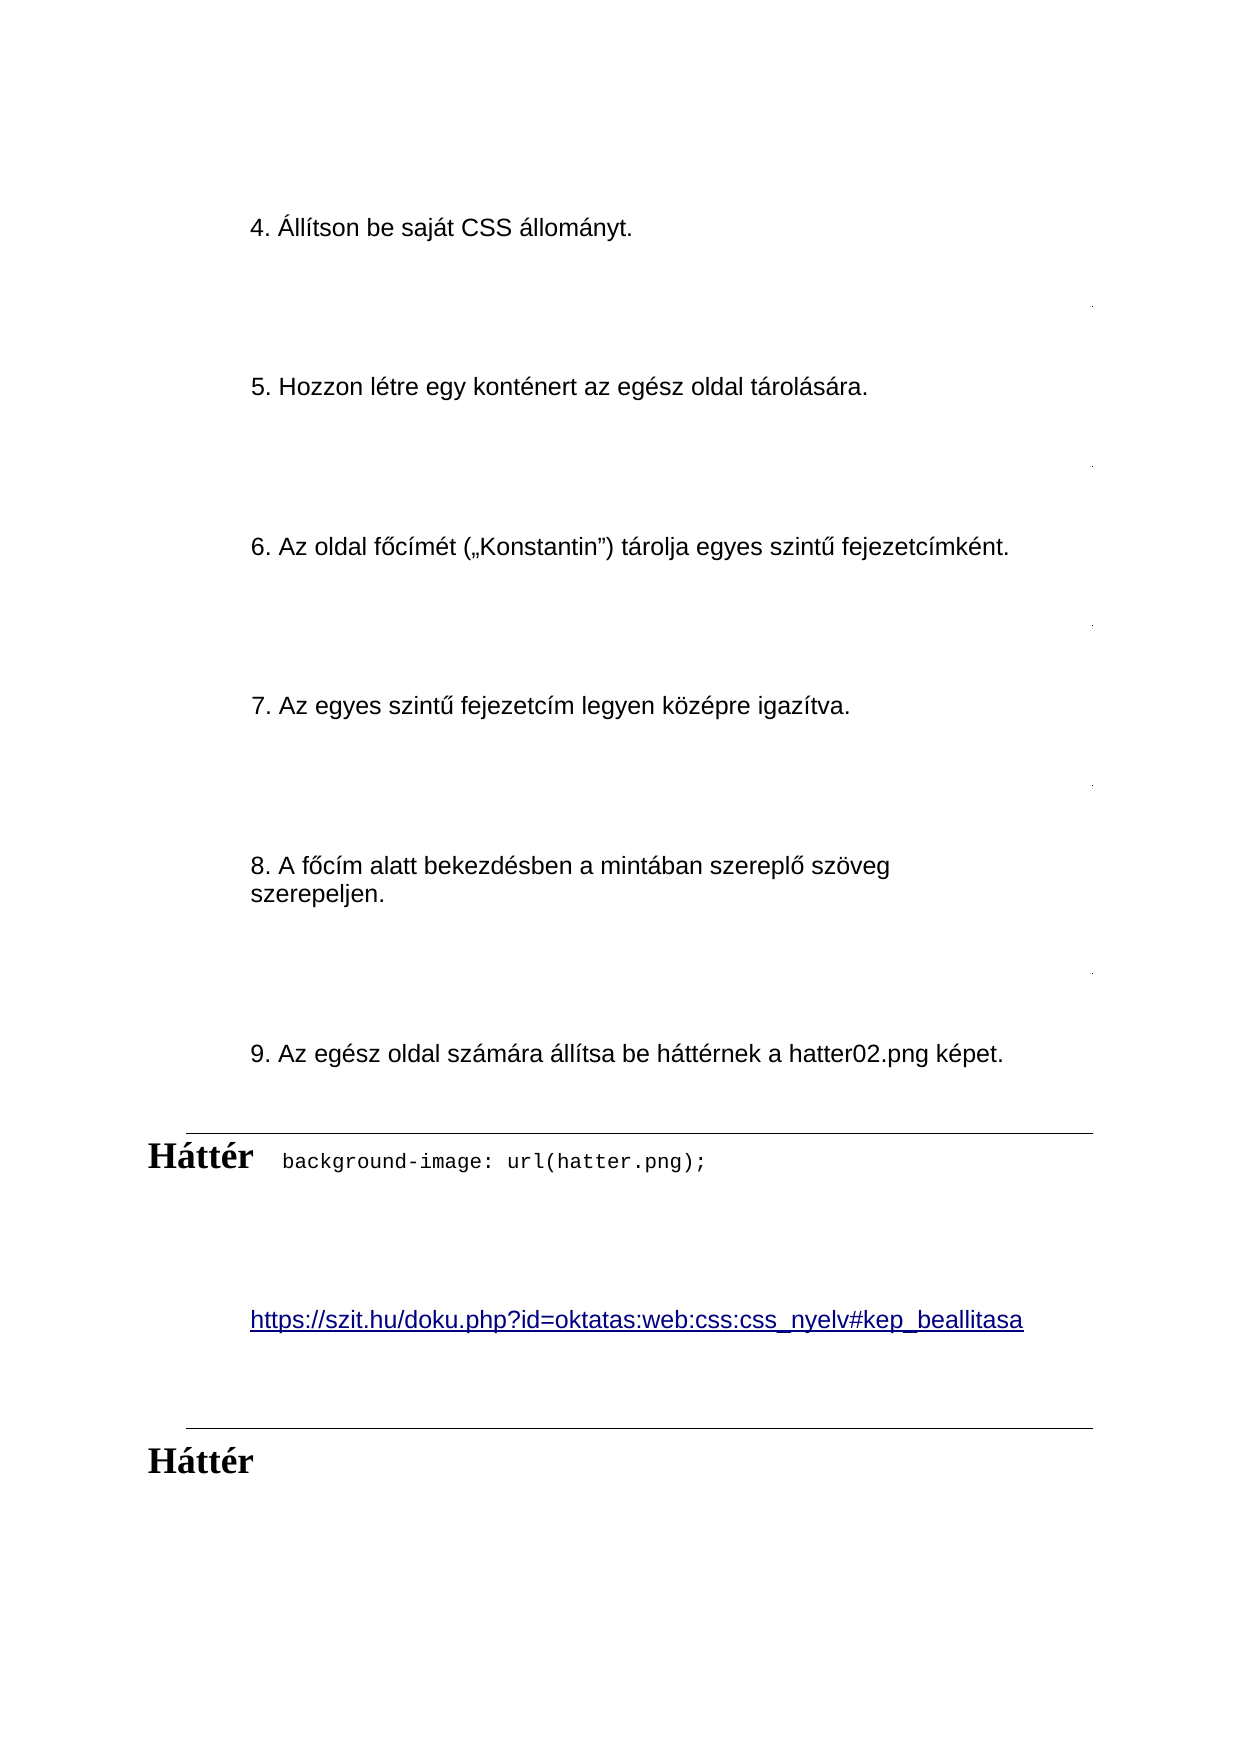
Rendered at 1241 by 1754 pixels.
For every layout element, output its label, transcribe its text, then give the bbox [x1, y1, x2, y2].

text https://szit.hu/doku.php?id=oktatas:web:css:css_nyelv#kep_beallitasa [186, 1241, 1092, 1334]
text 6. Az oldal főcímét („Konstantin”) tárolja egyes szintű fejezetcímként. [186, 468, 1092, 625]
text Háttér background-image: url(hatter.png); [148, 1133, 1093, 1176]
text 4. Állítson be saját CSS állományt. [186, 149, 1092, 306]
subtitle Háttér [148, 1439, 1093, 1482]
text 8. A főcím alatt bekezdésben a mintában szereplő szöveg szerepeljen. [186, 787, 1092, 973]
text 9. Az egész oldal számára állítsa be háttérnek a hatter02.png képet. [186, 975, 1092, 1132]
text 5. Hozzon létre egy konténert az egész oldal tárolására. [187, 308, 1092, 466]
text 7. Az egyes szintű fejezetcím legyen középre igazítva. [187, 627, 1092, 785]
